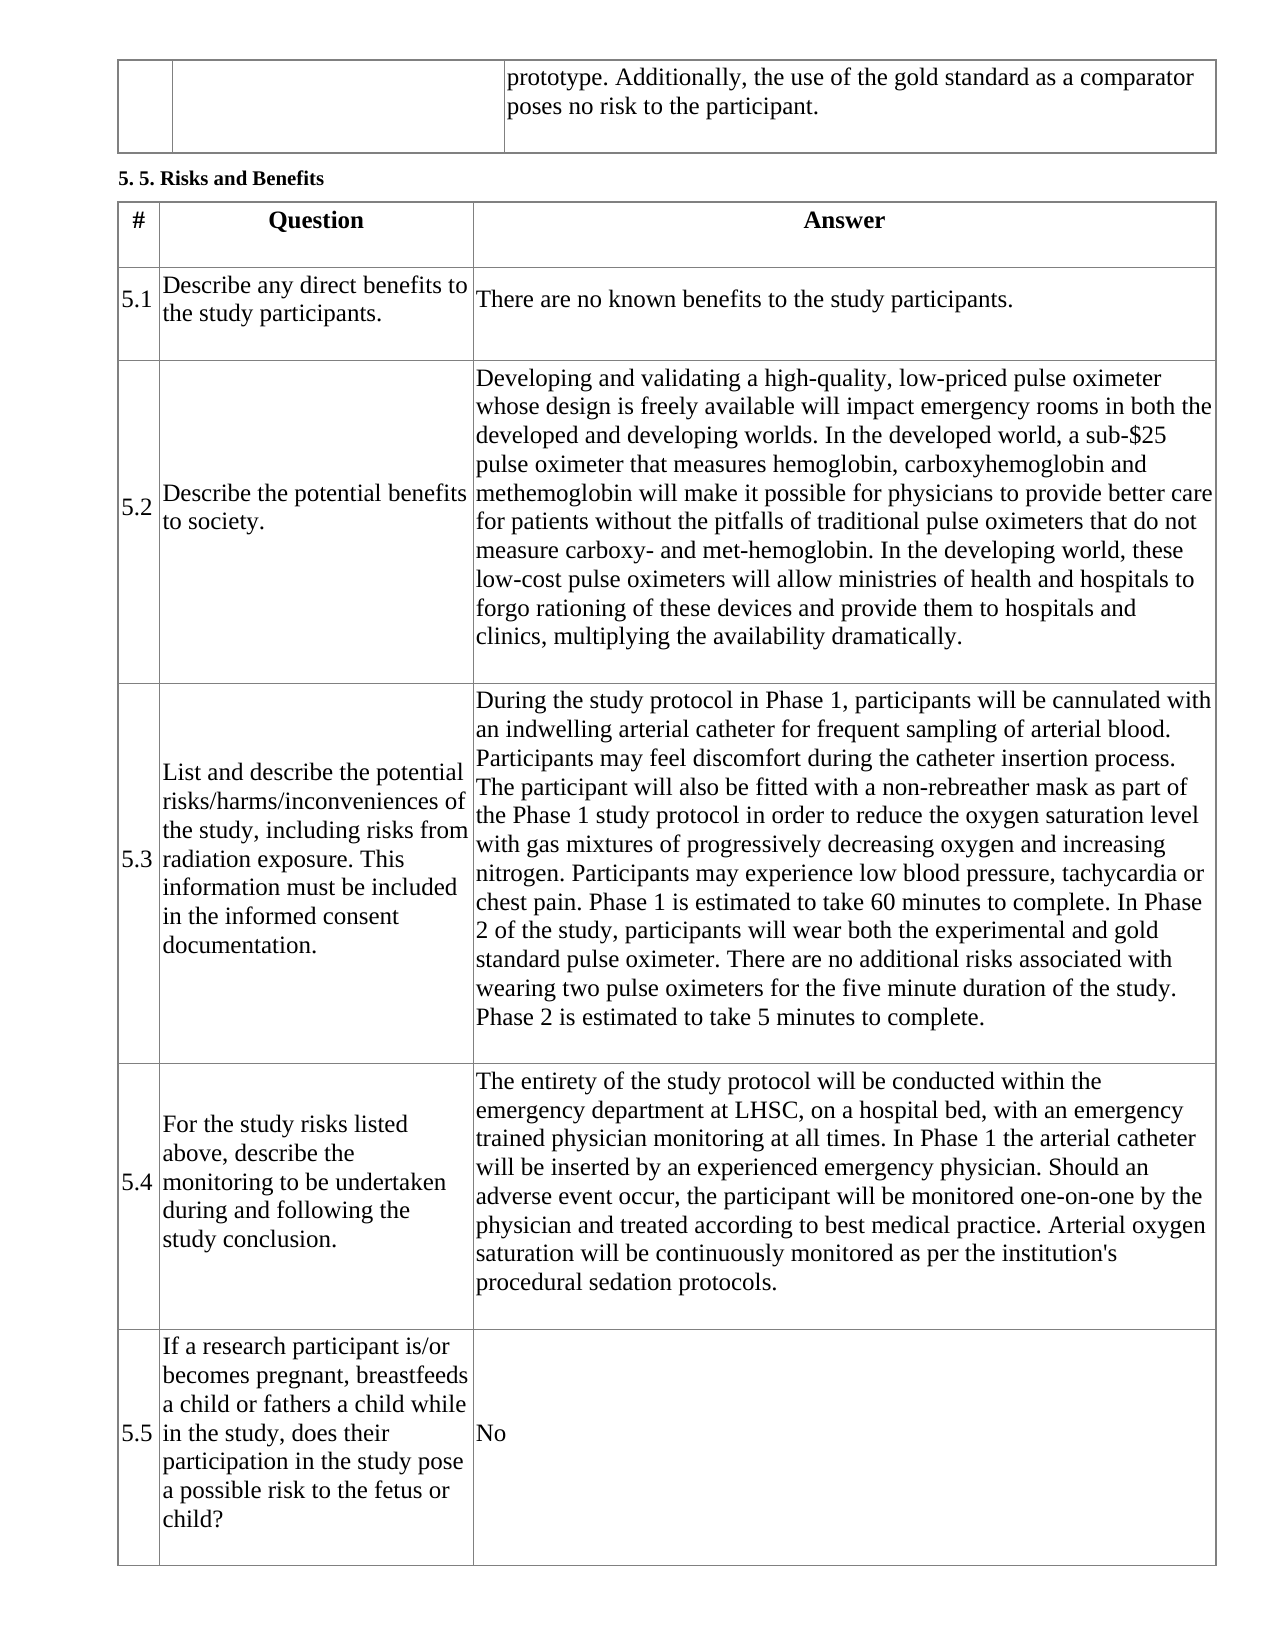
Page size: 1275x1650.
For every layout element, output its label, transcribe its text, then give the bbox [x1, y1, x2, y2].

table_cell The entirety of the study protocol will be conducted within the emergency department at LHSC, on a hospital bed, with an emergency trained physician monitoring at all times. In Phase 1 the arterial catheter will be inserted by an experienced emergency physician. Should an adverse event occur, the participant will be monitored one-on-one by the physician and treated according to best medical practice. Arterial oxygen saturation will be continuously monitored as per the institution's procedural sedation protocols. [474, 1064, 1215, 1328]
table_cell 5.2 [119, 361, 159, 683]
table_header # [119, 203, 159, 267]
table_cell prototype. Additionally, the use of the gold standard as a comparator poses no risk to the participant. [505, 61, 1215, 152]
table_cell 5.4 [119, 1064, 159, 1328]
table_cell Developing and validating a high-quality, low-priced pulse oximeter whose design is freely available will impact emergency rooms in both the developed and developing worlds. In the developed world, a sub-$25 pulse oximeter that measures hemoglobin, carboxyhemoglobin and methemoglobin will make it possible for physicians to provide better care for patients without the pitfalls of traditional pulse oximeters that do not measure carboxy- and met-hemoglobin. In the developing world, these low-cost pulse oximeters will allow ministries of health and hospitals to forgo rationing of these devices and provide them to hospitals and clinics, multiplying the availability dramatically. [474, 361, 1215, 683]
table_cell For the study risks listed above, describe the monitoring to be undertaken during and following the study conclusion. [160, 1064, 473, 1328]
table_cell During the study protocol in Phase 1, participants will be cannulated with an indwelling arterial catheter for frequent sampling of arterial blood. Participants may feel discomfort during the catheter insertion process. The participant will also be fitted with a non-rebreather mask as part of the Phase 1 study protocol in order to reduce the oxygen saturation level with gas mixtures of progressively decreasing oxygen and increasing nitrogen. Participants may experience low blood pressure, tachycardia or chest pain. Phase 1 is estimated to take 60 minutes to complete. In Phase 2 of the study, participants will wear both the experimental and gold standard pulse oximeter. There are no additional risks associated with wearing two pulse oximeters for the five minute duration of the study. Phase 2 is estimated to take 5 minutes to complete. [474, 684, 1215, 1063]
table_cell 5.3 [119, 684, 159, 1063]
subtitle 5. 5. Risks and Benefits [118, 166, 1216, 190]
table_cell Describe any direct benefits to the study participants. [160, 268, 473, 360]
table_header Answer [474, 203, 1215, 267]
table_header Question [160, 203, 473, 267]
table_cell 5.1 [119, 268, 159, 360]
table_cell There are no known benefits to the study participants. [474, 268, 1215, 360]
table_cell 5.5 [119, 1330, 159, 1565]
table_cell No [474, 1330, 1215, 1565]
table_cell [119, 61, 172, 152]
table_cell List and describe the potential risks/harms/inconveniences of the study, including risks from radiation exposure. This information must be included in the informed consent documentation. [160, 684, 473, 1063]
table_cell If a research participant is/or becomes pregnant, breastfeeds a child or fathers a child while in the study, does their participation in the study pose a possible risk to the fetus or child? [160, 1330, 473, 1565]
table_cell [173, 61, 504, 152]
table_cell Describe the potential benefits to society. [160, 361, 473, 683]
